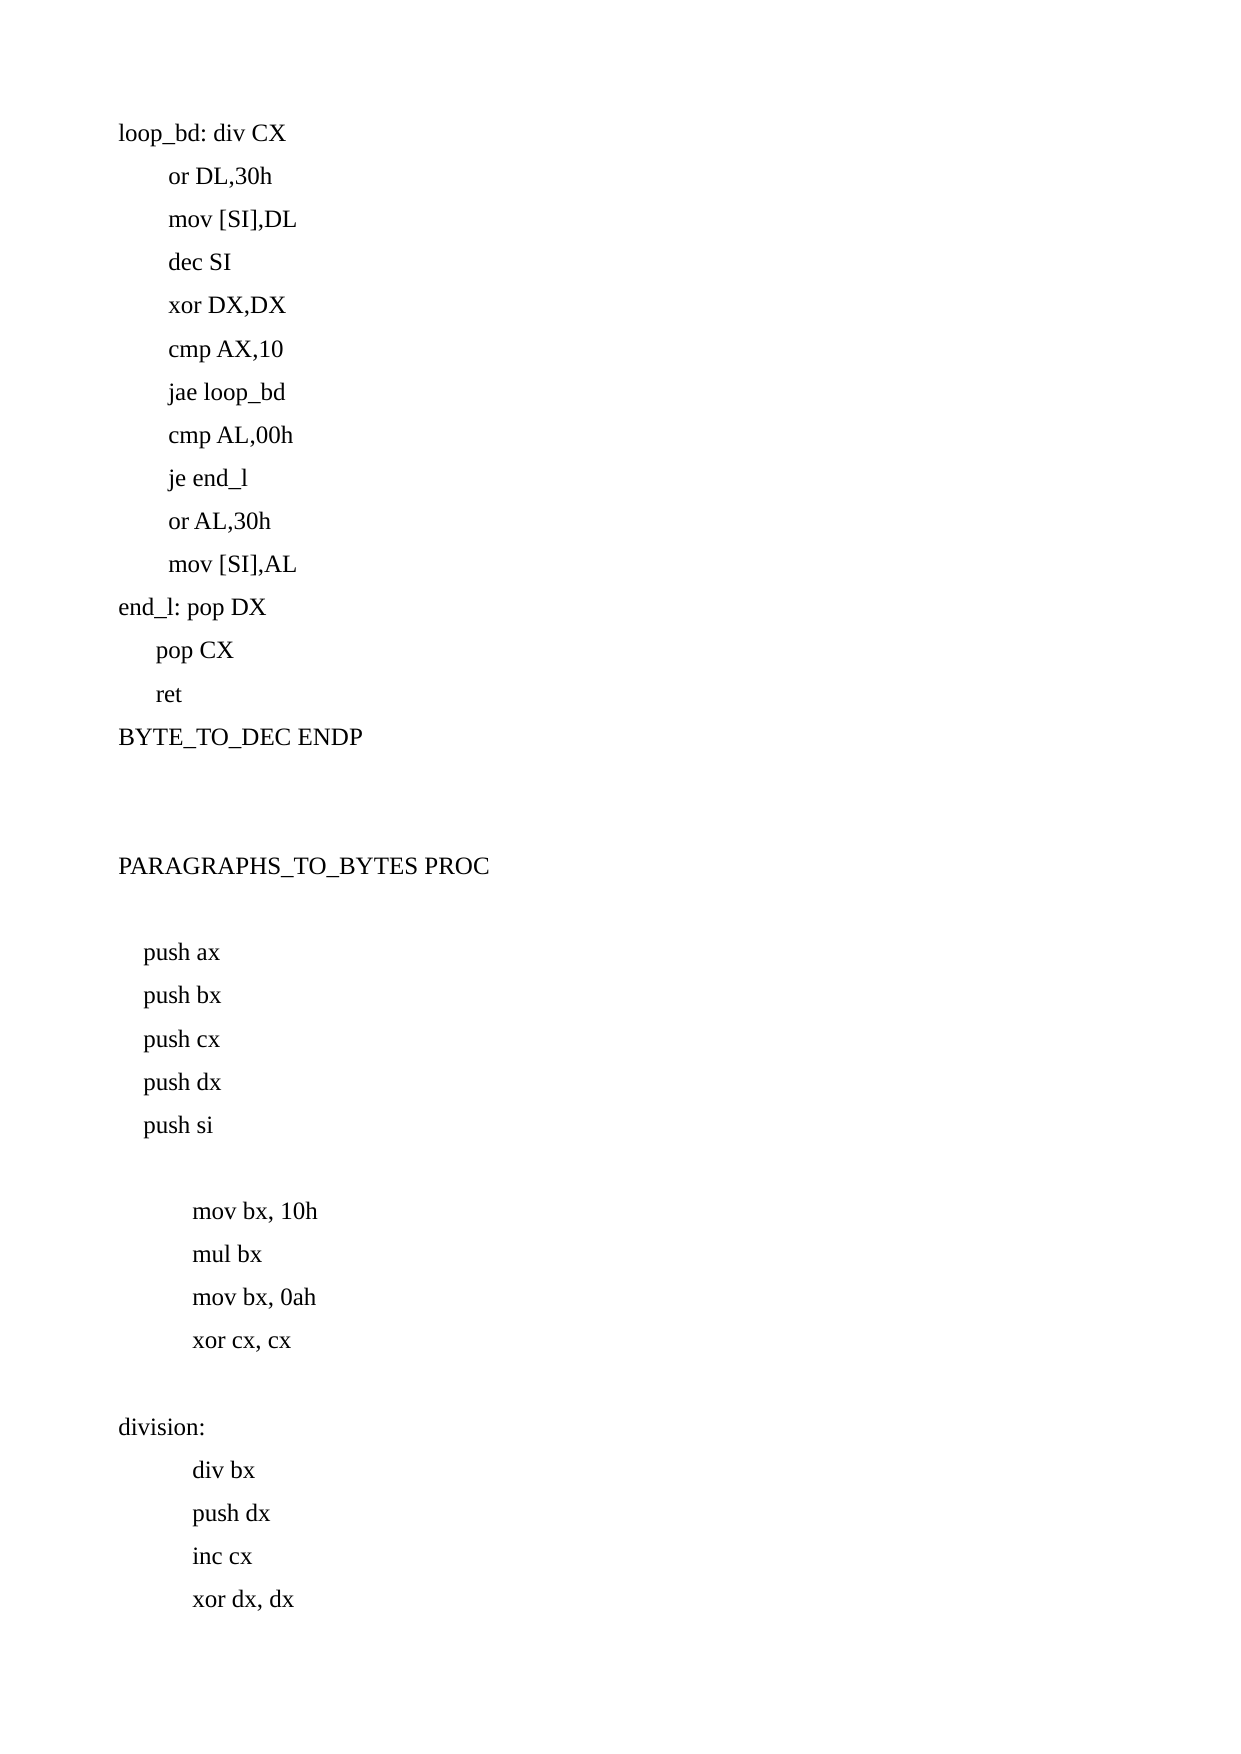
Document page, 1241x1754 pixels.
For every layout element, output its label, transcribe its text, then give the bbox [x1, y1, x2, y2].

text push si [118, 1110, 1122, 1139]
text loop_bd: div CX [118, 118, 1122, 147]
text div bx [118, 1455, 1122, 1484]
text push dx [118, 1498, 1122, 1527]
text division: [118, 1412, 1122, 1441]
text or AL,30h [118, 506, 1122, 535]
text mov bx, 10h [118, 1196, 1122, 1225]
text xor DX,DX [118, 291, 1122, 319]
text mov [SI],AL [118, 549, 1122, 578]
text ret [118, 679, 1122, 707]
text pop CX [118, 636, 1122, 664]
text inc cx [118, 1541, 1122, 1570]
text push cx [118, 1024, 1122, 1052]
text or DL,30h [118, 161, 1122, 190]
text push ax [118, 937, 1122, 966]
text mul bx [118, 1239, 1122, 1268]
text jae loop_bd [118, 377, 1122, 406]
text xor dx, dx [118, 1584, 1122, 1613]
text mov [SI],DL [118, 204, 1122, 233]
text je end_l [118, 463, 1122, 492]
text mov bx, 0ah [118, 1282, 1122, 1311]
text cmp AL,00h [118, 420, 1122, 449]
text end_l: pop DX [118, 592, 1122, 621]
text dec SI [118, 247, 1122, 276]
text xor cx, cx [118, 1326, 1122, 1354]
text BYTE_TO_DEC ENDP [118, 722, 1122, 751]
text push dx [118, 1067, 1122, 1096]
text PARAGRAPHS_TO_BYTES PROC [118, 851, 1122, 880]
text cmp AX,10 [118, 334, 1122, 362]
text push bx [118, 981, 1122, 1009]
